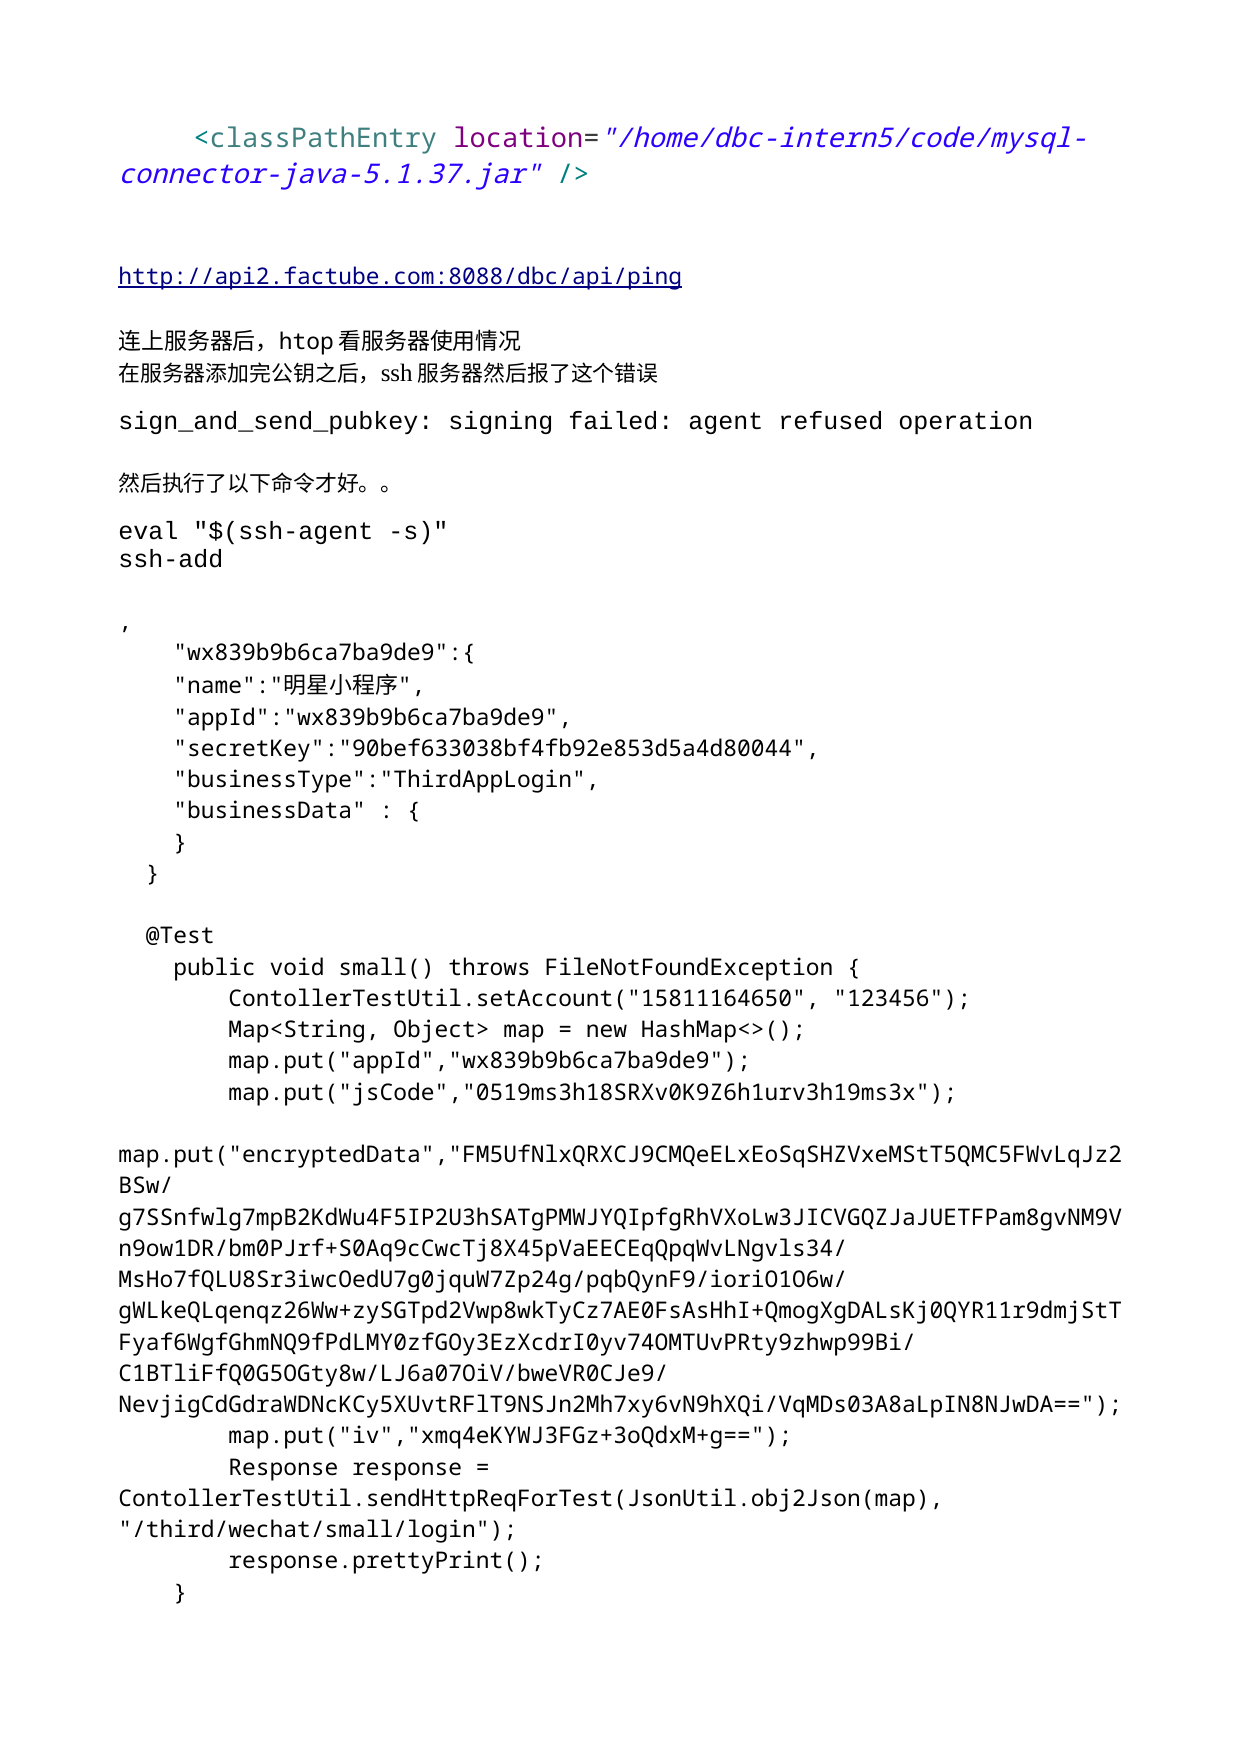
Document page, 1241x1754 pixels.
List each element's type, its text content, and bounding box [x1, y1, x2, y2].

text } [118, 857, 1122, 888]
text public void small() throws FileNotFoundException { [118, 951, 1122, 982]
text "businessType":"ThirdAppLogin", [118, 763, 1122, 794]
text "appId":"wx839b9b6ca7ba9de9", [118, 701, 1122, 732]
text map.put("encryptedData","FM5UfNlxQRXCJ9CMQeELxEoSqSHZVxeMStT5QMC5FWvLqJz2BSw/g7SSnfwlg7mpB2KdWu4F5IP2U3hSATgPMWJYQIpfgRhVXoLw3JICVGQZJaJUETFPam8gvNM9Vn9ow1DR/bm0PJrf+S0Aq9cCwcTj8X45pVaEECEqQpqWvLNgvls34/MsHo7fQLU8Sr3iwcOedU7g0jquW7Zp24g/pqbQynF9/ioriO1O6w/gWLkeQLqenqz26Ww+zySGTpd2Vwp8wkTyCz7AE0FsAsHhI+QmogXgDALsKj0QYR11r9dmjStTFyaf6WgfGhmNQ9fPdLMY0zfGOy3EzXcdrI0yv74OMTUvPRty9zhwp99Bi/C1BTliFfQ0G5OGty8w/LJ6a07OiV/bweVR0CJe9/NevjigCdGdraWDNcKCy5XUvtRFlT9NSJn2Mh7xy6vN9hXQi/VqMDs03A8aLpIN8NJwDA=="); [118, 1107, 1122, 1419]
text map.put("jsCode","0519ms3h18SRXv0K9Z6h1urv3h19ms3x"); [118, 1076, 1122, 1107]
text "businessData" : { [118, 794, 1122, 826]
text ssh-add [118, 547, 1122, 575]
text "secretKey":"90bef633038bf4fb92e853d5a4d80044", [118, 732, 1122, 763]
text } [118, 1576, 1122, 1607]
text "name":"明星小程序", [118, 667, 1122, 701]
text , [118, 605, 1122, 636]
text response.prettyPrint(); [118, 1544, 1122, 1576]
text http://api2.factube.com:8088/dbc/api/ping [118, 260, 1122, 291]
text map.put("iv","xmq4eKYWJ3FGz+3oQdxM+g=="); [118, 1419, 1122, 1451]
text 然后执行了以下命令才好。。 [118, 466, 1122, 498]
text 连上服务器后，htop看服务器使用情况 [118, 322, 1122, 356]
text } [118, 826, 1122, 857]
text ContollerTestUtil.setAccount("15811164650", "123456"); [118, 982, 1122, 1013]
text @Test [118, 919, 1122, 951]
text eval "$(ssh-agent -s)" [118, 519, 1122, 547]
text <classPathEntry location="/home/dbc-intern5/code/mysql-connector-java-5.1.37.jar" /> [118, 118, 1122, 192]
text map.put("appId","wx839b9b6ca7ba9de9"); [118, 1044, 1122, 1076]
text sign_and_send_pubkey: signing failed: agent refused operation [118, 408, 1122, 437]
text "wx839b9b6ca7ba9de9":{ [118, 636, 1122, 667]
text 在服务器添加完公钥之后，ssh服务器然后报了这个错误 [118, 356, 1122, 387]
text Map<String, Object> map = new HashMap<>(); [118, 1013, 1122, 1044]
text Response response = ContollerTestUtil.sendHttpReqForTest(JsonUtil.obj2Json(map), "/third/wechat/small/login"); [118, 1451, 1122, 1544]
